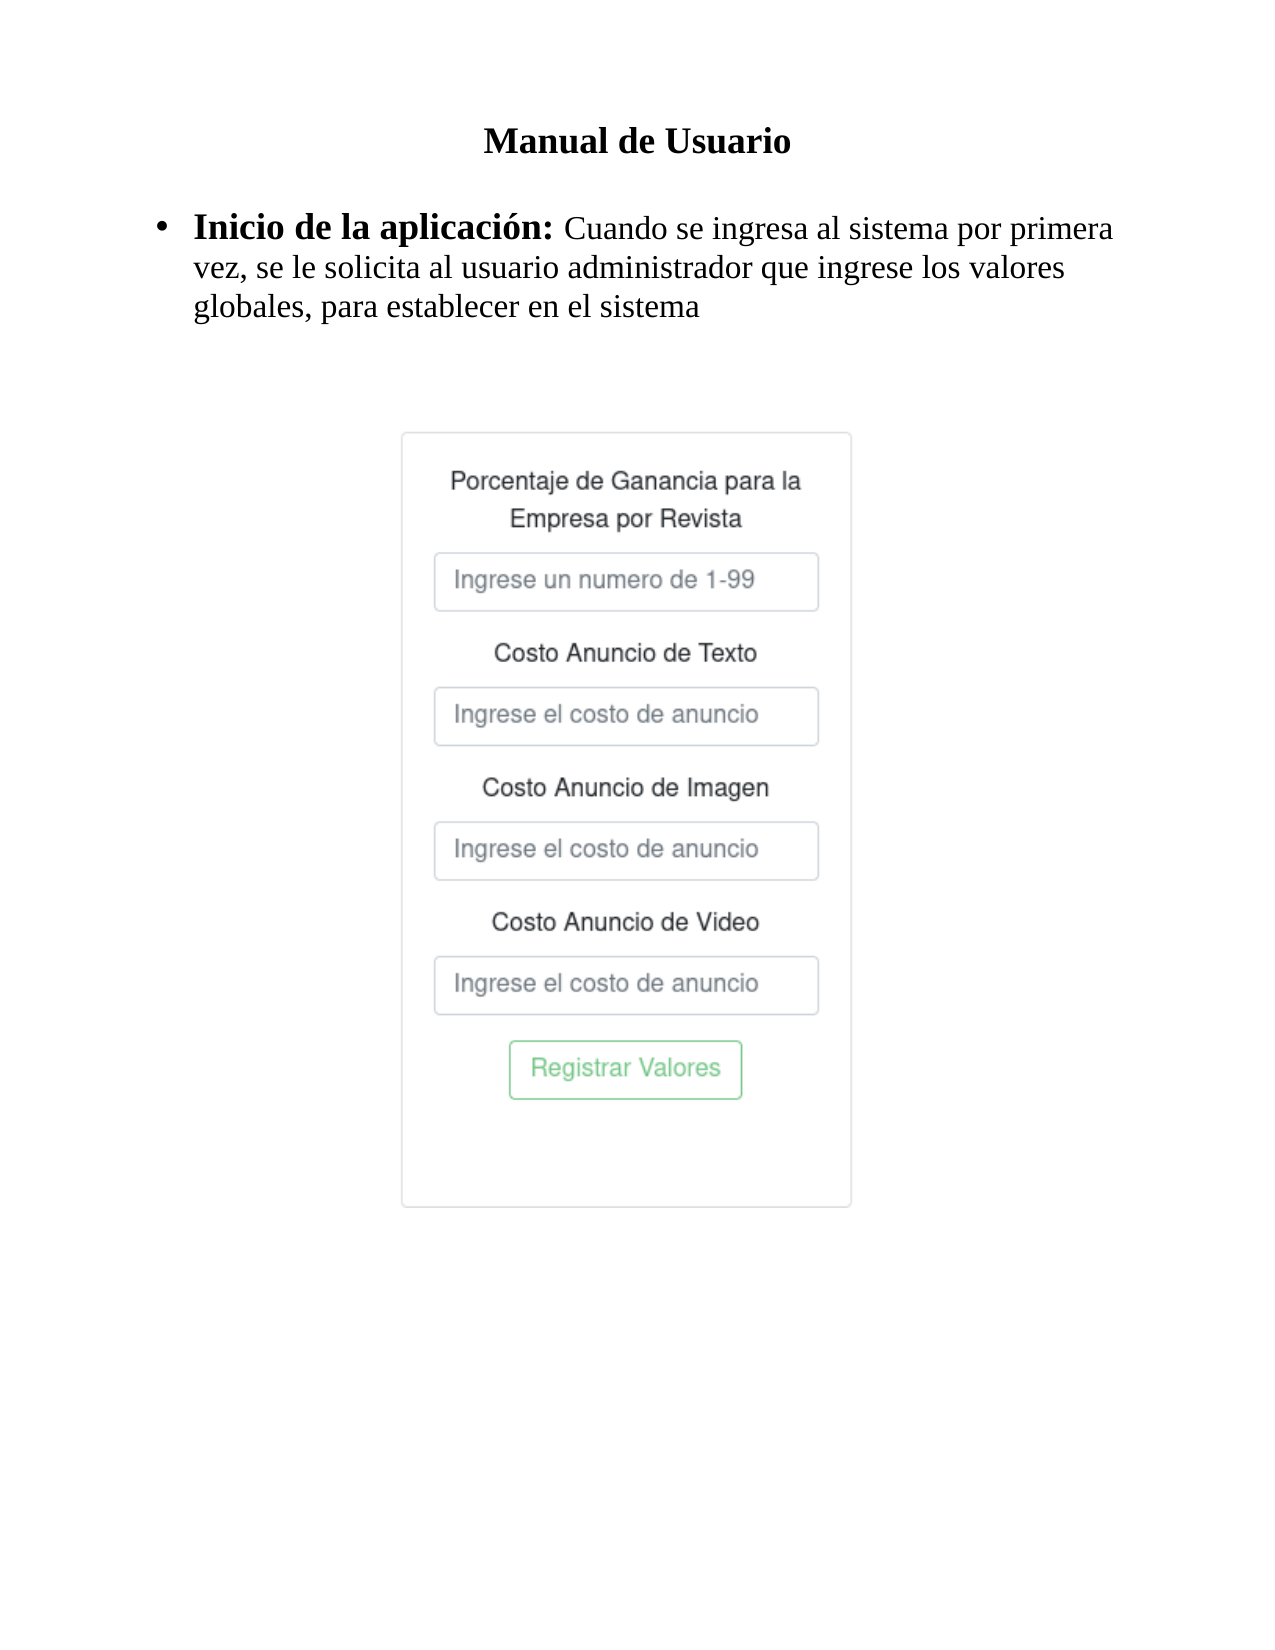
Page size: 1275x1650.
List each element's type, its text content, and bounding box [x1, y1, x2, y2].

picture [345, 418, 943, 1208]
text Manual de Usuario [118, 118, 1157, 161]
list Inicio de la aplicación: Cuando se ingresa al sistema por primera vez, se le solicita al usuario administrador que ingrese los valores globales, para establecer en el sistema [156, 204, 1157, 324]
